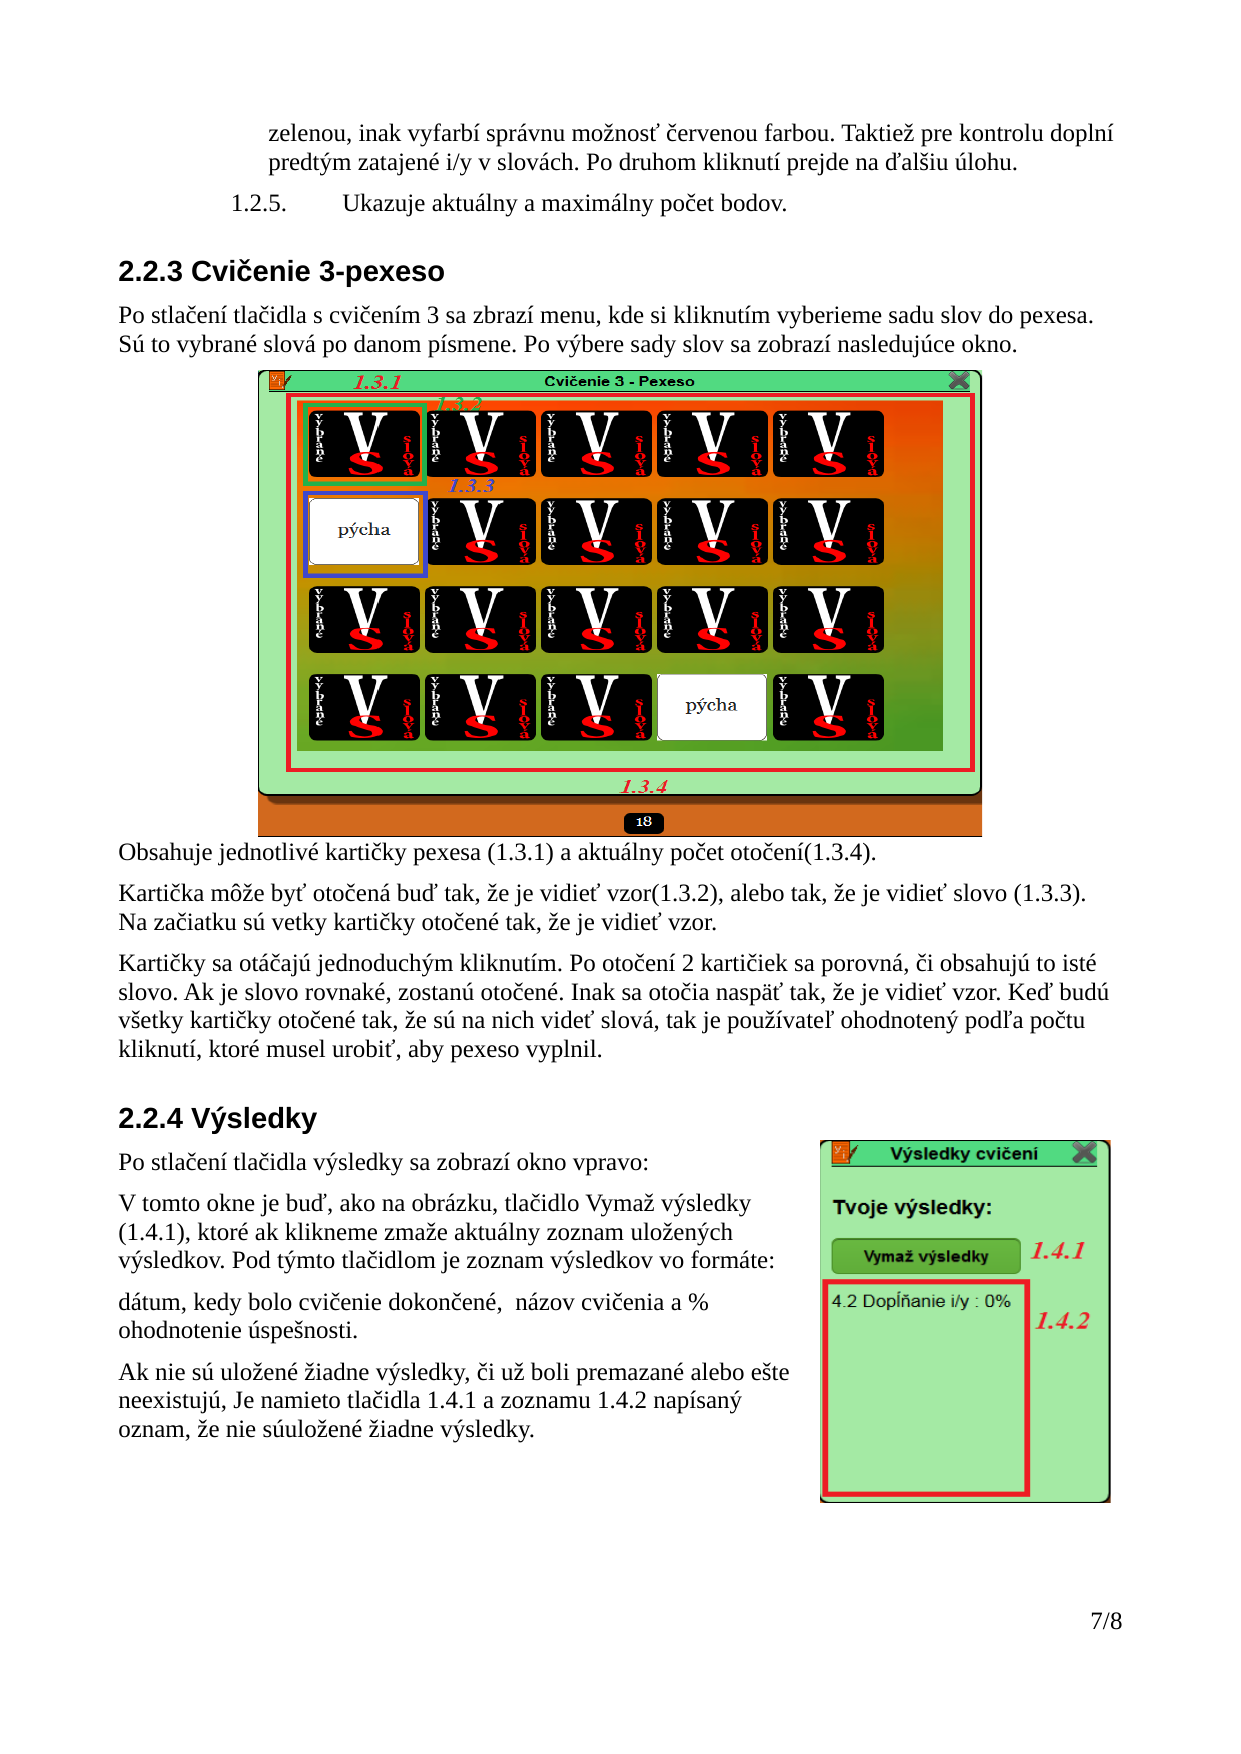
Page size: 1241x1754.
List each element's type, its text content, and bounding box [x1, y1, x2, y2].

picture [258, 370, 983, 837]
list zelenou, inak vyfarbí správnu možnosť červenou farbou. Taktiež pre kontrolu doplní predtým zatajené i/y v slovách. Po druhom kliknutí prejde na ďalšiu úlohu. [231, 118, 1122, 176]
subtitle 2.2.4 Výsledky [118, 1101, 1122, 1134]
picture [820, 1140, 1111, 1503]
text dátum, kedy bolo cvičenie dokončené, názov cvičenia a % ohodnotenie úspešnosti. [118, 1287, 820, 1344]
text Obsahuje jednotlivé kartičky pexesa (1.3.1) a aktuálny počet otočení(1.3.4). [118, 370, 1122, 866]
text Ak nie sú uložené žiadne výsledky, či už boli premazané alebo ešte neexistujú, Je namieto tlačidla 1.4.1 a zoznamu 1.4.2 napísaný oznam, že nie súuložené žiadne výsledky. [118, 1357, 820, 1443]
text Kartičky sa otáčajú jednoduchým kliknutím. Po otočení 2 kartičiek sa porovná, či obsahujú to isté slovo. Ak je slovo rovnaké, zostanú otočené. Inak sa otočia naspäť tak, že je vidieť vzor. Keď budú všetky kartičky otočené tak, že sú na nich videť slová, tak je používateľ ohodnotený podľa počtu kliknutí, ktoré musel urobiť, aby pexeso vyplnil. [118, 948, 1122, 1063]
text Po stlačení tlačidla výsledky sa zobrazí okno vpravo: [118, 1147, 820, 1175]
list Ukazuje aktuálny a maximálny počet bodov. [231, 188, 1122, 217]
subtitle 2.2.3 Cvičenie 3-pexeso [118, 254, 1122, 288]
text V tomto okne je buď, ako na obrázku, tlačidlo Vymaž výsledky (1.4.1), ktoré ak klikneme zmaže aktuálny zoznam uložených výsledkov. Pod týmto tlačidlom je zoznam výsledkov vo formáte: [118, 1188, 820, 1274]
text Kartička môže byť otočená buď tak, že je vidieť vzor(1.3.2), alebo tak, že je vidieť slovo (1.3.3). Na začiatku sú vetky kartičky otočené tak, že je vidieť vzor. [118, 878, 1122, 936]
text Po stlačení tlačidla s cvičením 3 sa zbrazí menu, kde si kliknutím vyberieme sadu slov do pexesa. Sú to vybrané slová po danom písmene. Po výbere sady slov sa zobrazí nasledujúce okno. [118, 300, 1122, 358]
